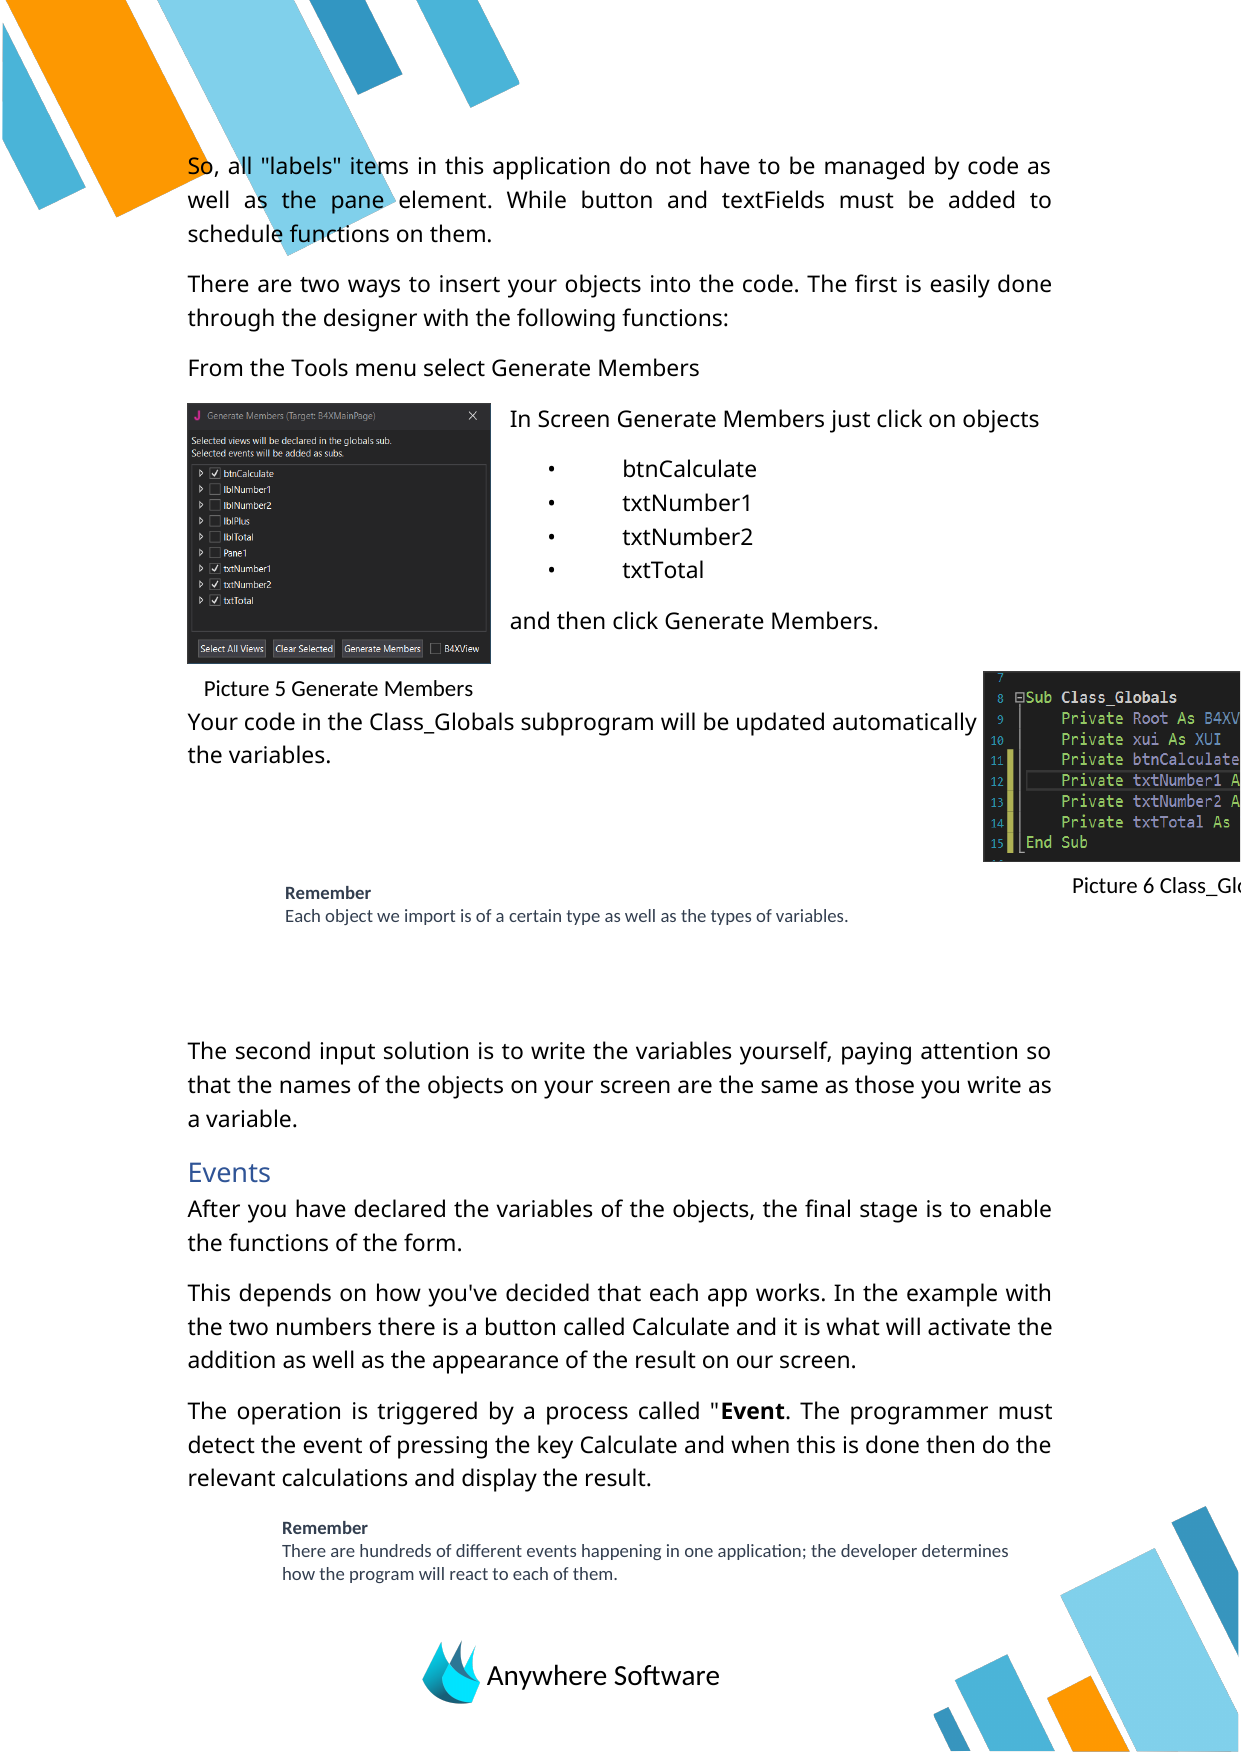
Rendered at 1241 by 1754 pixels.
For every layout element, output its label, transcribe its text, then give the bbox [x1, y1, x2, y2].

list btnCalculate [491, 453, 1053, 484]
text This depends on how you've decided that each app works. In the example with the two numbers there is a button called Calculate and it is what will activate the addition as well as the appearance of the result on our screen. [187, 1277, 1053, 1376]
text The second input solution is to write the variables yourself, paying attention so that the names of the objects on your screen are the same as those you write as a variable. [187, 1035, 1053, 1134]
text Your code in the Class_Globals subprogram will be updated automatically with the variables. [187, 705, 983, 770]
picture [2, 0, 520, 256]
subtitle Events [187, 1153, 1053, 1190]
text The operation is triggered by a process called "Event. The programmer must detect the event of pressing the key Calculate and when this is done then do the relevant calculations and display the result. [187, 1395, 1053, 1494]
text and then click Generate Members. [491, 604, 1053, 636]
list txtNumber2 [491, 520, 1053, 552]
text After you have declared the variables of the objects, the final stage is to enable the functions of the form. [187, 1193, 1053, 1258]
text So, all "labels" items in this application do not have to be managed by code as well as the pane element. While button and textFields must be added to schedule functions on them. [187, 150, 1053, 249]
picture [933, 1506, 1239, 1752]
text There are two ways to insert your objects into the code. The first is easily done through the designer with the following functions: [187, 268, 1053, 333]
picture [422, 1640, 481, 1704]
text In Screen Generate Members just click on objects [187, 402, 1053, 434]
picture [187, 403, 491, 664]
picture [983, 671, 1241, 862]
text From the Tools menu select Generate Members [187, 352, 1053, 383]
list txtNumber1 [491, 487, 1053, 518]
list txtTotal [491, 554, 1053, 585]
